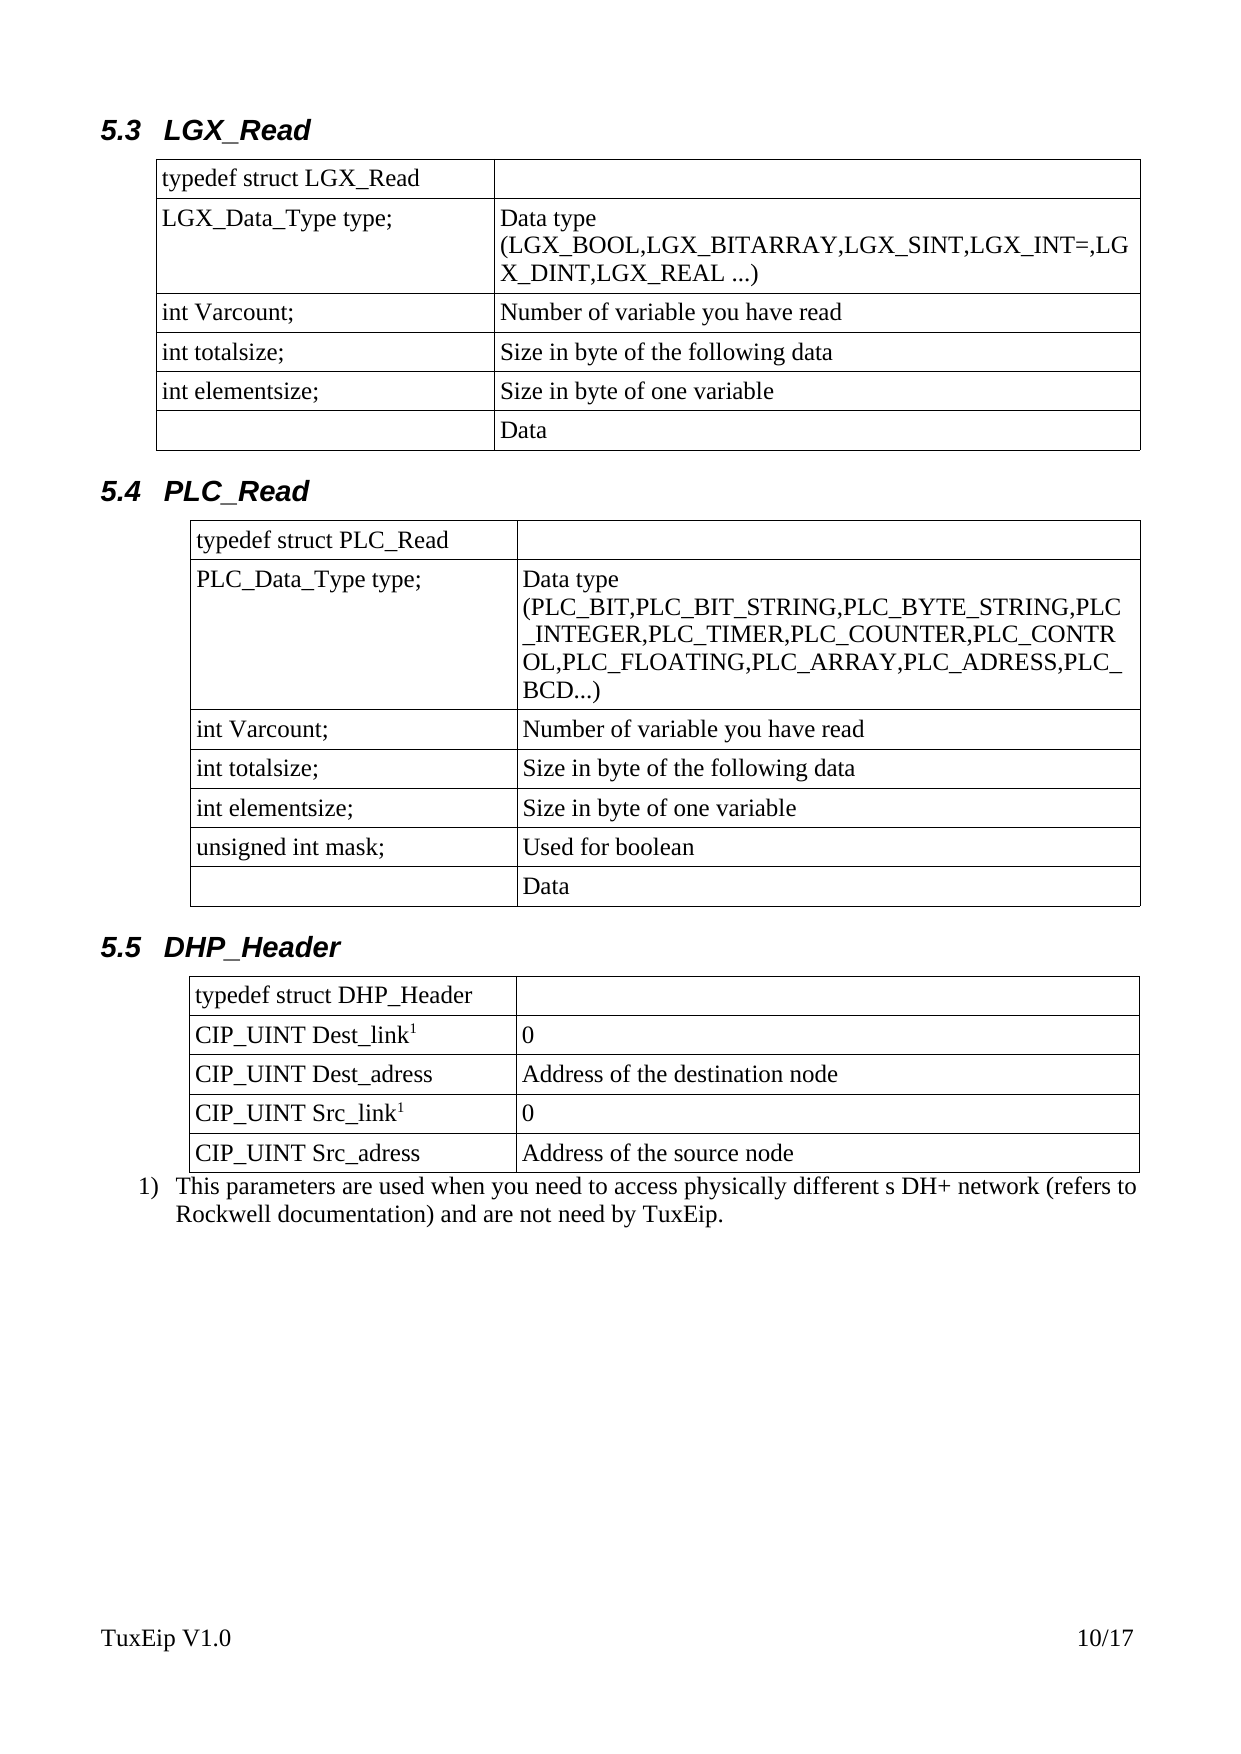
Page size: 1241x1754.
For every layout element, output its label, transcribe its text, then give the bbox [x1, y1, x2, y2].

table_cell Used for boolean [518, 828, 1140, 866]
list This parameters are used when you need to access physically different s DH+ network (refers to Rockwell documentation) and are not need by TuxEip. [138, 1172, 1140, 1228]
table_cell Data type (PLC_BIT,PLC_BIT_STRING,PLC_BYTE_STRING,PLC_INTEGER,PLC_TIMER,PLC_COUNTER,PLC_CONTROL,PLC_FLOATING,PLC_ARRAY,PLC_ADRESS,PLC_BCD...) [518, 560, 1140, 709]
table_cell Size in byte of the following data [495, 333, 1140, 371]
table_cell int totalsize; [191, 750, 517, 788]
subtitle DHP_Header [100, 931, 1140, 963]
table_cell int Varcount; [157, 294, 494, 332]
table_cell CIP_UINT Src_adress [190, 1134, 516, 1172]
table_cell Size in byte of one variable [518, 789, 1140, 827]
table_header typedef struct LGX_Read [157, 160, 494, 198]
table_cell int totalsize; [157, 333, 494, 371]
subtitle LGX_Read [100, 113, 1140, 146]
table_cell int elementsize; [191, 789, 517, 827]
table_cell PLC_Data_Type type; [191, 560, 517, 709]
table_cell CIP_UINT Dest_adress [190, 1055, 516, 1094]
table_header [495, 160, 1140, 198]
table_cell Data type (LGX_BOOL,LGX_BITARRAY,LGX_SINT,LGX_INT=,LGX_DINT,LGX_REAL ...) [495, 199, 1140, 293]
table_cell Size in byte of one variable [495, 372, 1140, 410]
table_cell Number of variable you have read [518, 710, 1140, 748]
table_header typedef struct DHP_Header [190, 977, 516, 1015]
table_cell [191, 867, 517, 906]
table_cell Number of variable you have read [495, 294, 1140, 332]
table_cell 0 [517, 1016, 1139, 1054]
table_cell Data [495, 411, 1140, 450]
table_cell int elementsize; [157, 372, 494, 410]
table_cell int Varcount; [191, 710, 517, 748]
table_header [517, 977, 1139, 1015]
table_cell [157, 411, 494, 450]
table_cell CIP_UINT Src_link1 [190, 1095, 516, 1133]
table_cell LGX_Data_Type type; [157, 199, 494, 293]
table_cell unsigned int mask; [191, 828, 517, 866]
table_cell Address of the source node [517, 1134, 1139, 1172]
table_header typedef struct PLC_Read [191, 521, 517, 559]
table_cell Address of the destination node [517, 1055, 1139, 1094]
table_cell CIP_UINT Dest_link1 [190, 1016, 516, 1054]
table_cell 0 [517, 1095, 1139, 1133]
table_header [518, 521, 1140, 559]
table_cell Data [518, 867, 1140, 906]
table_cell Size in byte of the following data [518, 750, 1140, 788]
subtitle PLC_Read [100, 475, 1140, 507]
